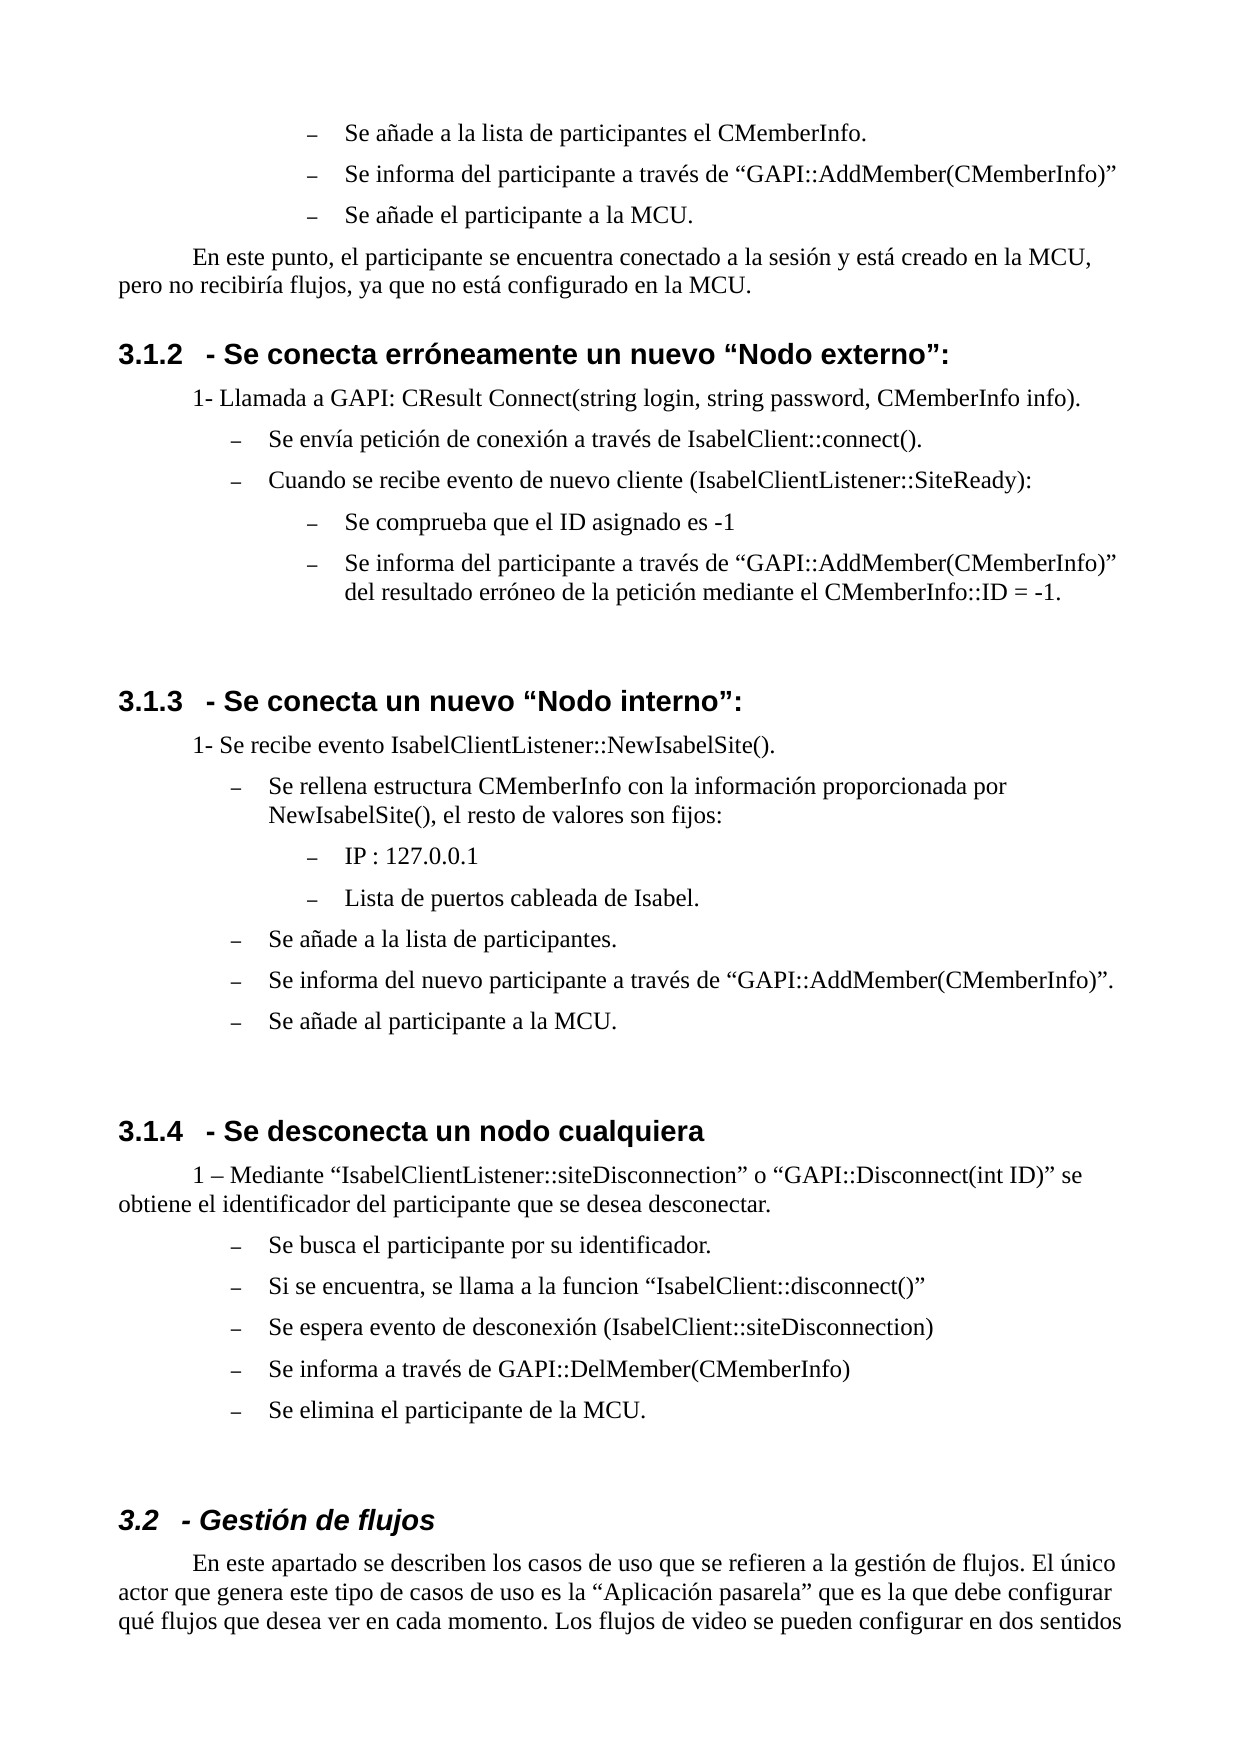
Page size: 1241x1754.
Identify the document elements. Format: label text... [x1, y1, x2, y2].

list Se envía petición de conexión a través de IsabelClient::connect(). [231, 424, 1122, 453]
list Se busca el participante por su identificador. [231, 1230, 1122, 1259]
subtitle - Gestión de flujos [118, 1502, 1122, 1536]
list Se informa a través de GAPI::DelMember(CMemberInfo) [231, 1354, 1122, 1382]
list Se informa del participante a través de “GAPI::AddMember(CMemberInfo)” [307, 159, 1122, 188]
list Si se encuentra, se llama a la funcion “IsabelClient::disconnect()” [231, 1271, 1122, 1300]
text En este punto, el participante se encuentra conectado a la sesión y está creado en la MCU, pero no recibiría flujos, ya que no está configurado en la MCU. [118, 242, 1122, 299]
subtitle - Se conecta un nuevo “Nodo interno”: [118, 684, 1122, 718]
list Se añade el participante a la MCU. [307, 201, 1122, 229]
list Se informa del nuevo participante a través de “GAPI::AddMember(CMemberInfo)”. [231, 965, 1122, 994]
list IP : 127.0.0.1 [307, 841, 1122, 870]
list Se añade al participante a la MCU. [231, 1006, 1122, 1035]
list Se elimina el participante de la MCU. [231, 1395, 1122, 1424]
list Se comprueba que el ID asignado es -1 [307, 507, 1122, 535]
list Se rellena estructura CMemberInfo con la información proporcionada por NewIsabelSite(), el resto de valores son fijos: [231, 771, 1122, 829]
list Lista de puertos cableada de Isabel. [307, 883, 1122, 911]
text 1- Llamada a GAPI: CResult Connect(string login, string password, CMemberInfo info). [118, 383, 1122, 412]
text 1 – Mediante “IsabelClientListener::siteDisconnection” o “GAPI::Disconnect(int ID)” se obtiene el identificador del participante que se desea desconectar. [118, 1160, 1122, 1217]
list Cuando se recibe evento de nuevo cliente (IsabelClientListener::SiteReady): [231, 465, 1122, 494]
list Se añade a la lista de participantes. [231, 924, 1122, 953]
list Se espera evento de desconexión (IsabelClient::siteDisconnection) [231, 1312, 1122, 1341]
subtitle - Se desconecta un nodo cualquiera [118, 1114, 1122, 1147]
list Se informa del participante a través de “GAPI::AddMember(CMemberInfo)” del resultado erróneo de la petición mediante el CMemberInfo::ID = -1. [307, 548, 1122, 605]
list Se añade a la lista de participantes el CMemberInfo. [307, 118, 1122, 147]
subtitle - Se conecta erróneamente un nuevo “Nodo externo”: [118, 337, 1122, 370]
text En este apartado se describen los casos de uso que se refieren a la gestión de flujos. El único actor que genera este tipo de casos de uso es la “Aplicación pasarela” que es la que debe configurar qué flujos que desea ver en cada momento. Los flujos de video se pueden configurar en dos sentidos [118, 1548, 1122, 1635]
text 1- Se recibe evento IsabelClientListener::NewIsabelSite(). [118, 730, 1122, 759]
